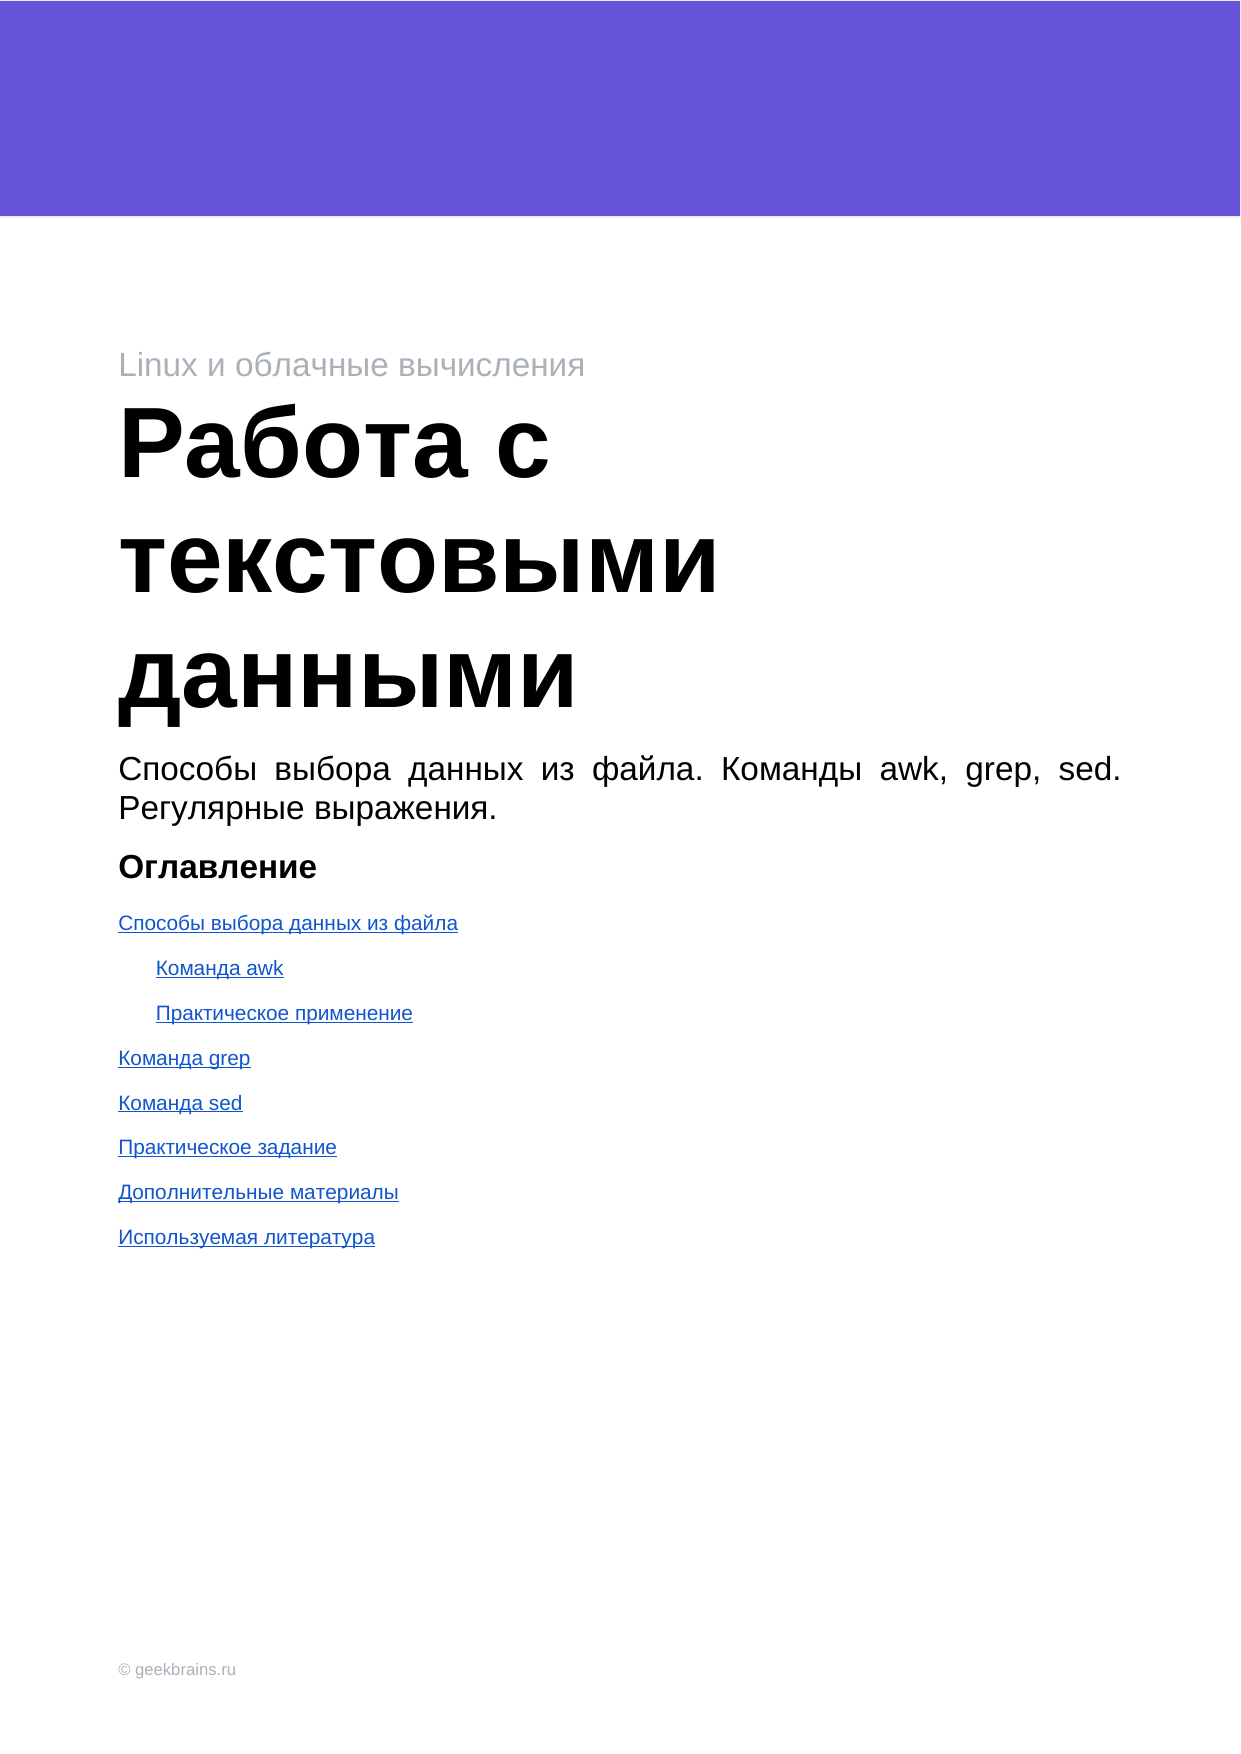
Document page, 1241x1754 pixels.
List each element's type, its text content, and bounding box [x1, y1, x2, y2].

text Способы выбора данных из файла [118, 911, 1122, 935]
text Команда awk [156, 956, 1122, 980]
text Команда sed [118, 1090, 1122, 1114]
text Практическое применение [156, 1001, 1122, 1025]
text Дополнительные материалы [118, 1180, 1122, 1204]
text Оглавление [118, 847, 1122, 885]
text Команда grep [118, 1046, 1122, 1069]
title Работа с текстовыми данными [118, 383, 1122, 728]
text Практическое задание [118, 1135, 1122, 1159]
subtitle Способы выбора данных из файла. Команды awk, grep, sed. Регулярные выражения. [118, 749, 1122, 826]
text Используемая литература [118, 1225, 1122, 1249]
